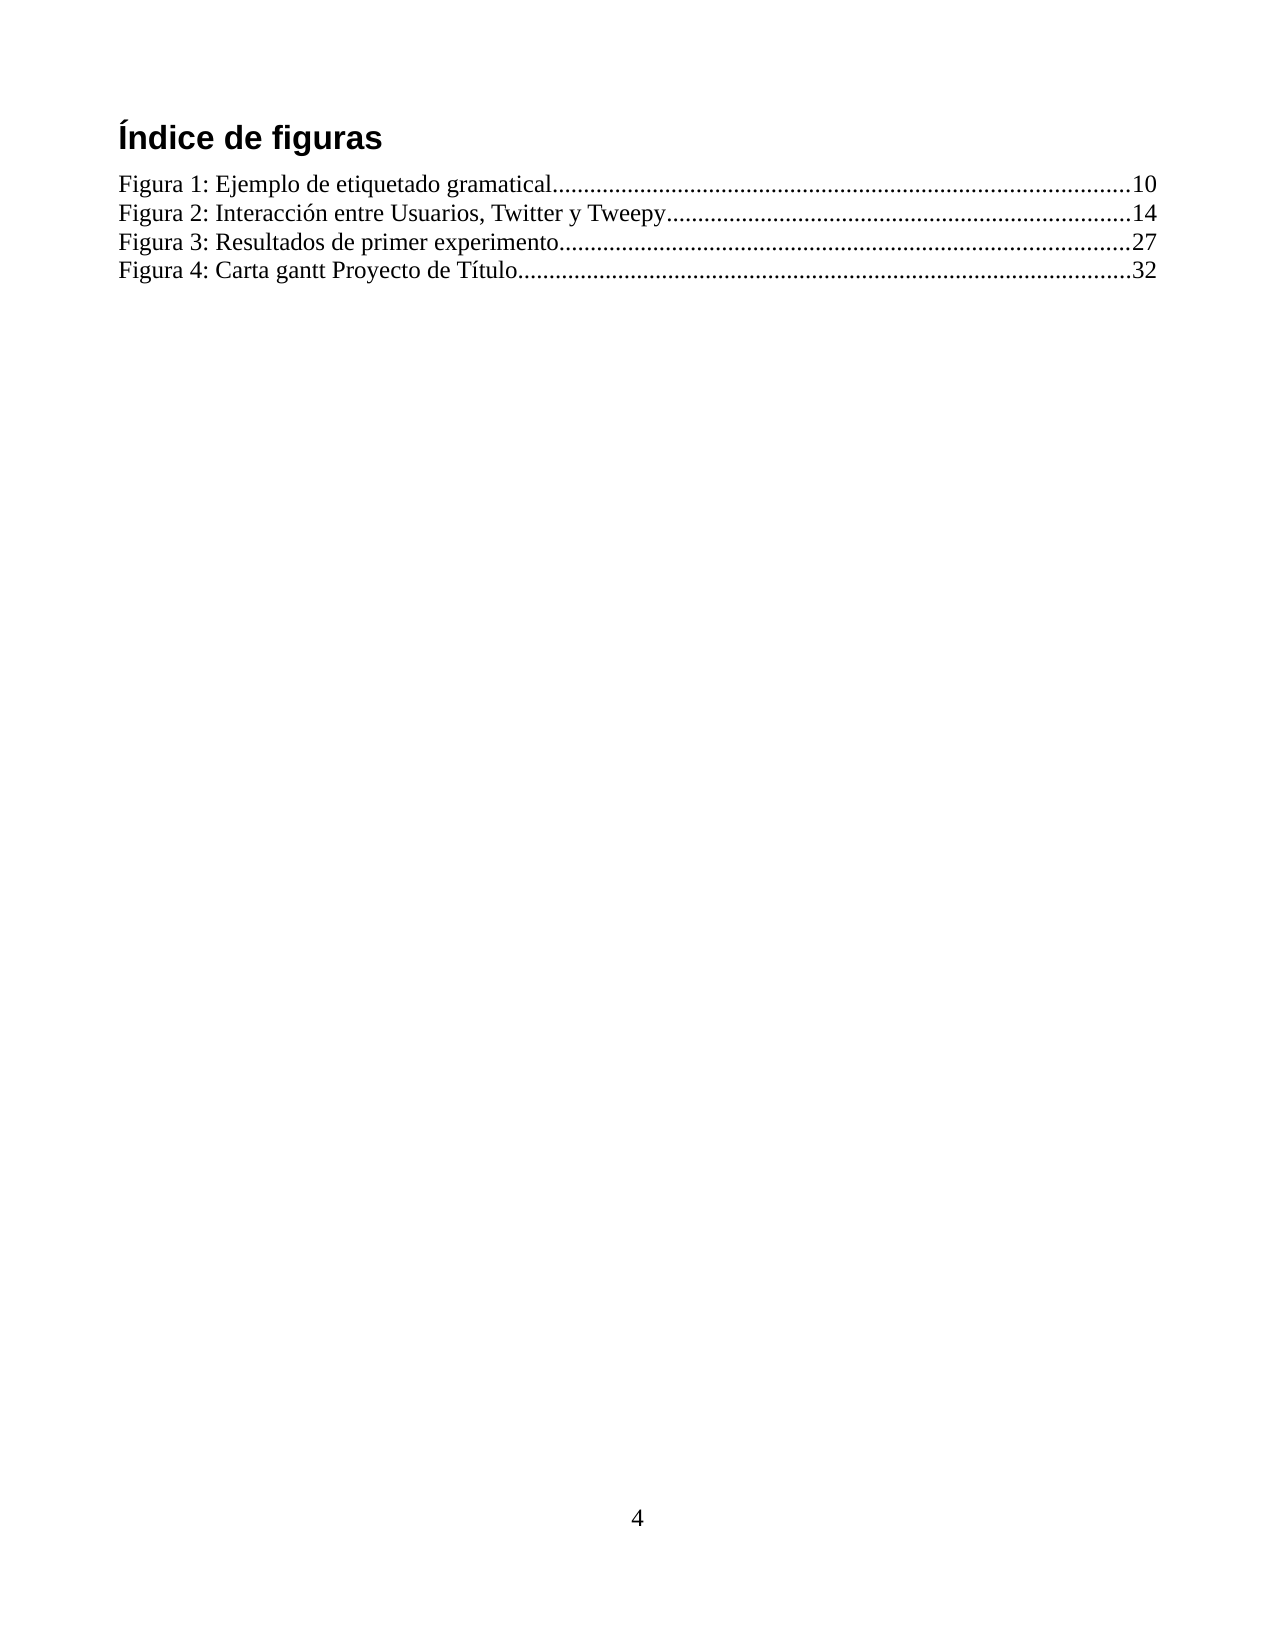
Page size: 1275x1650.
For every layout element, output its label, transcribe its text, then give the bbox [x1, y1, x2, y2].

subtitle Índice de figuras [118, 118, 1157, 157]
text Figura 2: Interacción entre Usuarios, Twitter y Tweepy 14 [118, 198, 1157, 227]
text Figura 4: Carta gantt Proyecto de Título 32 [118, 255, 1157, 284]
text Figura 1: Ejemplo de etiquetado gramatical 10 [118, 169, 1157, 198]
text Figura 3: Resultados de primer experimento 27 [118, 227, 1157, 255]
